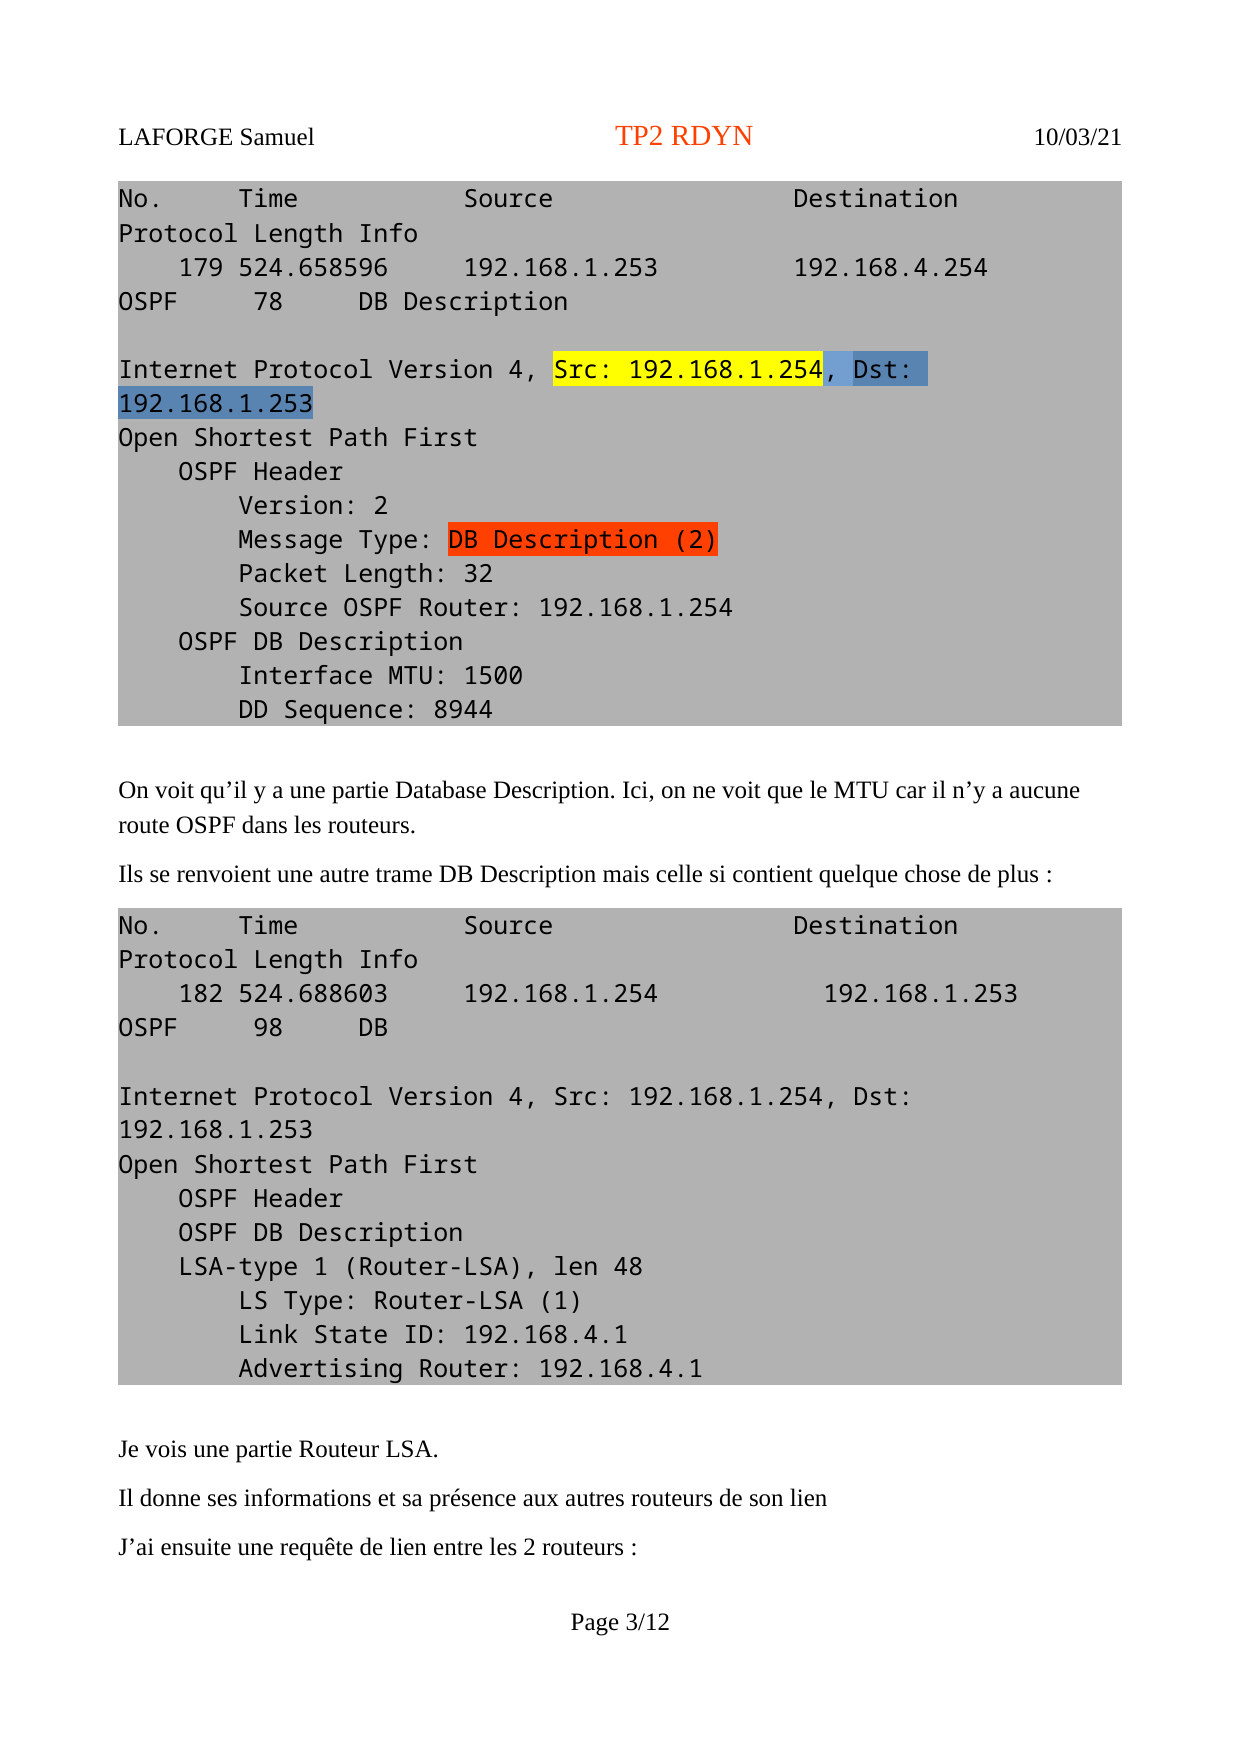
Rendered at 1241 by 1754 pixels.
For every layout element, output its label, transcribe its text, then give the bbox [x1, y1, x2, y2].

text J’ai ensuite une requête de lien entre les 2 routeurs : [118, 1532, 1122, 1561]
text No. Time Source Destination Protocol Length Info [118, 908, 1122, 976]
text Ils se renvoient une autre trame DB Description mais celle si contient quelque chose de plus : [118, 859, 1122, 887]
text LS Type: Router-LSA (1) [118, 1282, 1122, 1317]
text Advertising Router: 192.168.4.1 [118, 1351, 1122, 1385]
text Packet Length: 32 [118, 556, 1122, 590]
text Source OSPF Router: 192.168.1.254 [118, 590, 1122, 624]
text 182 524.688603 192.168.1.254 192.168.1.253 OSPF 98 DB [118, 976, 1122, 1044]
text OSPF Header [118, 1180, 1122, 1214]
text On voit qu’il y a une partie Database Description. Ici, on ne voit que le MTU car il n’y a aucune route OSPF dans les routeurs. [118, 775, 1122, 838]
text Version: 2 [118, 488, 1122, 522]
text OSPF DB Description [118, 1214, 1122, 1248]
text Message Type: DB Description (2) [118, 522, 1122, 556]
text Link State ID: 192.168.4.1 [118, 1317, 1122, 1351]
text DD Sequence: 8944 [118, 692, 1122, 726]
text Interface MTU: 1500 [118, 658, 1122, 692]
text OSPF Header [118, 454, 1122, 488]
text Open Shortest Path First [118, 1146, 1122, 1180]
text No. Time Source Destination Protocol Length Info [118, 181, 1122, 249]
text Internet Protocol Version 4, Src: 192.168.1.254, Dst: 192.168.1.253 [118, 1078, 1122, 1146]
text Internet Protocol Version 4, Src: 192.168.1.254, Dst: 192.168.1.253 [118, 351, 1122, 419]
text 179 524.658596 192.168.1.253 192.168.4.254 OSPF 78 DB Description [118, 249, 1122, 317]
text Je vois une partie Routeur LSA. [118, 1434, 1122, 1462]
text LSA-type 1 (Router-LSA), len 48 [118, 1248, 1122, 1282]
text Open Shortest Path First [118, 419, 1122, 454]
text OSPF DB Description [118, 624, 1122, 658]
text Il donne ses informations et sa présence aux autres routeurs de son lien [118, 1483, 1122, 1512]
